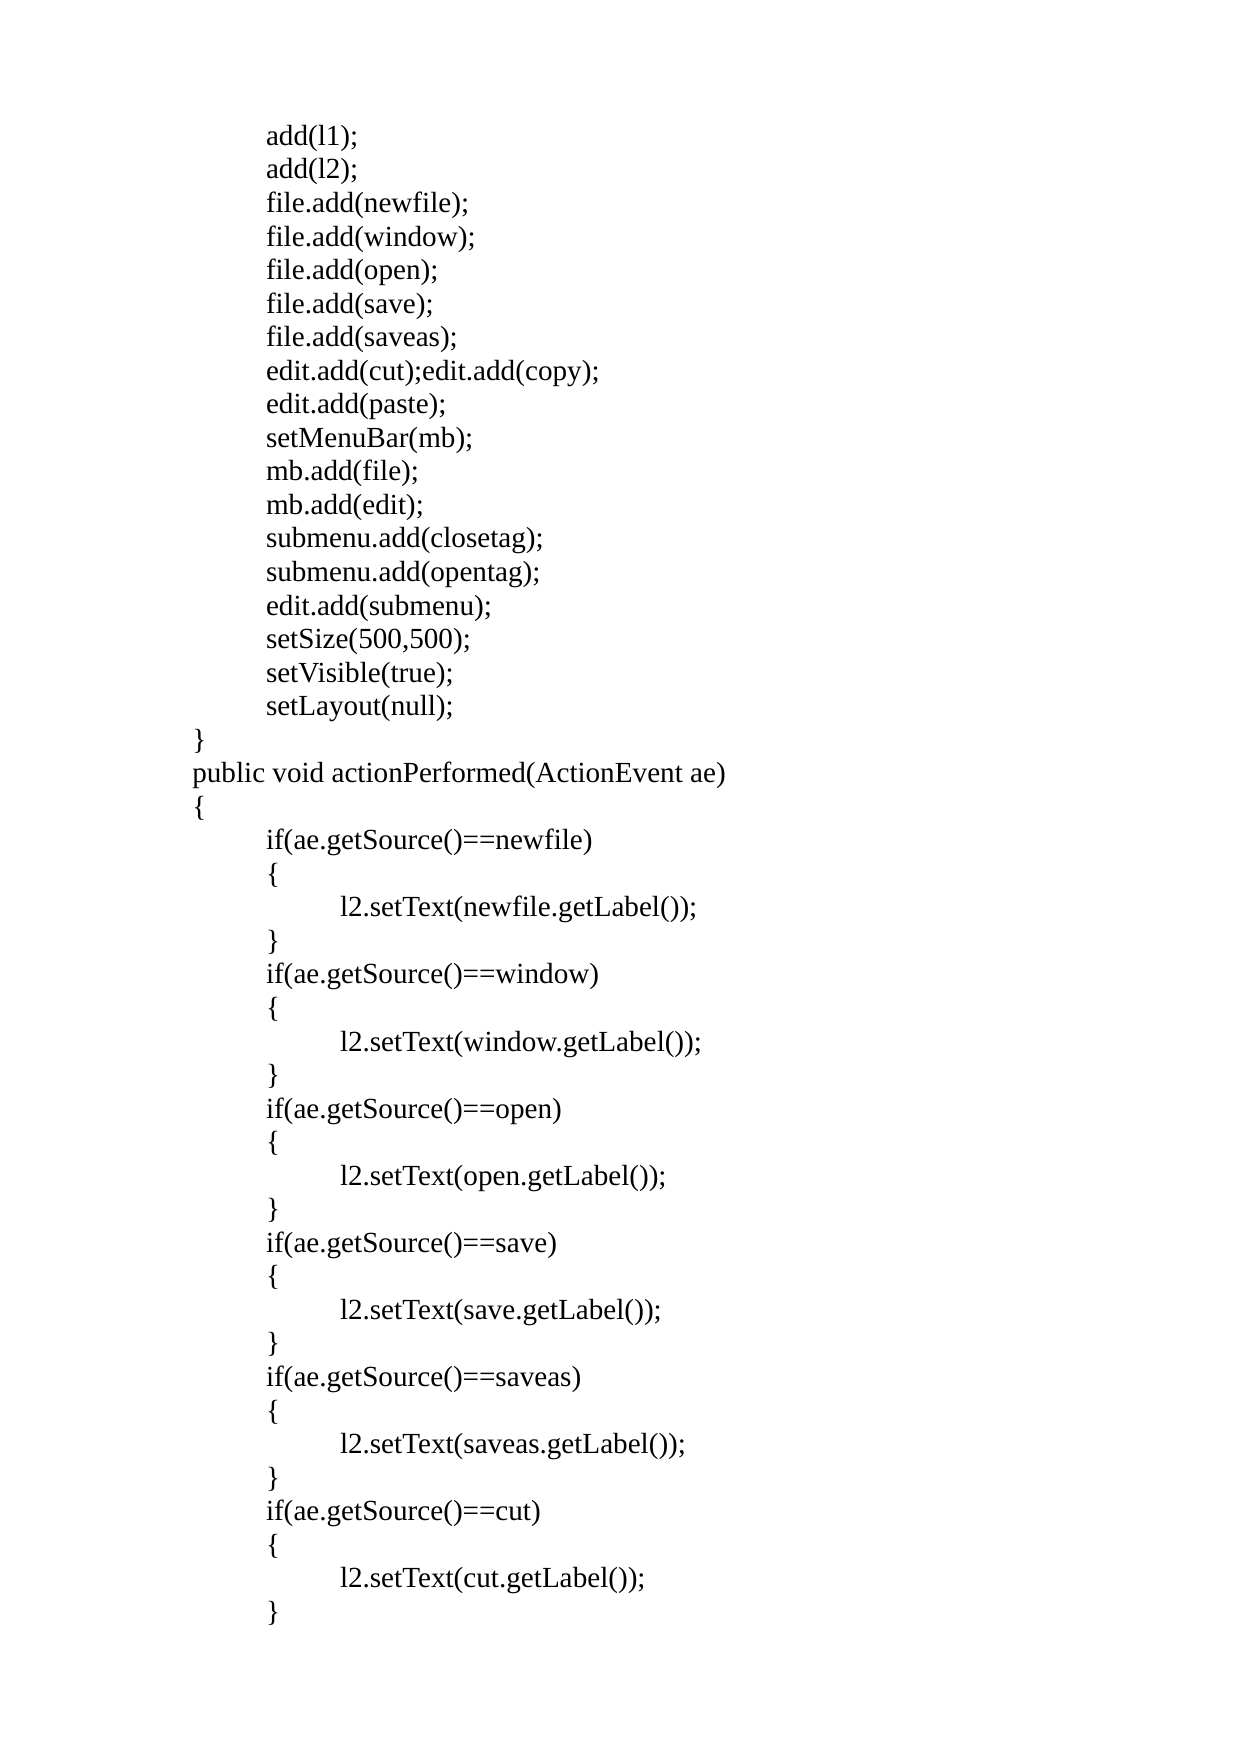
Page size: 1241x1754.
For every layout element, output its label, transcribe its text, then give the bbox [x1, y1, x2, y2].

text if(ae.getSource()==saveas) [118, 1359, 1122, 1393]
text file.add(saveas); [118, 319, 1122, 353]
text if(ae.getSource()==window) [118, 957, 1122, 990]
text { [118, 1393, 1122, 1426]
text l2.setText(newfile.getLabel()); [118, 889, 1122, 923]
text } [118, 1594, 1122, 1627]
text setMenuBar(mb); [118, 420, 1122, 453]
text { [118, 1527, 1122, 1560]
text file.add(save); [118, 286, 1122, 319]
text } [118, 1326, 1122, 1359]
text l2.setText(open.getLabel()); [118, 1158, 1122, 1191]
text public void actionPerformed(ActionEvent ae) [118, 755, 1122, 789]
text l2.setText(cut.getLabel()); [118, 1560, 1122, 1594]
text l2.setText(saveas.getLabel()); [118, 1426, 1122, 1460]
text add(l1); [118, 118, 1122, 152]
text l2.setText(window.getLabel()); [118, 1024, 1122, 1057]
text l2.setText(save.getLabel()); [118, 1292, 1122, 1326]
text edit.add(cut);edit.add(copy); [118, 353, 1122, 386]
text } [118, 1057, 1122, 1091]
text mb.add(edit); [118, 487, 1122, 521]
text } [118, 1460, 1122, 1493]
text setLayout(null); [118, 688, 1122, 722]
text setVisible(true); [118, 655, 1122, 688]
text if(ae.getSource()==save) [118, 1225, 1122, 1258]
text setSize(500,500); [118, 621, 1122, 655]
text { [118, 1124, 1122, 1158]
text { [118, 789, 1122, 822]
text edit.add(paste); [118, 386, 1122, 420]
text add(l2); [118, 152, 1122, 185]
text if(ae.getSource()==open) [118, 1091, 1122, 1124]
text { [118, 1258, 1122, 1292]
text file.add(newfile); [118, 185, 1122, 219]
text file.add(window); [118, 219, 1122, 252]
text } [118, 1191, 1122, 1225]
text if(ae.getSource()==newfile) [118, 822, 1122, 856]
text } [118, 722, 1122, 755]
text submenu.add(closetag); [118, 521, 1122, 554]
text file.add(open); [118, 252, 1122, 286]
text if(ae.getSource()==cut) [118, 1493, 1122, 1527]
text submenu.add(opentag); [118, 554, 1122, 588]
text { [118, 990, 1122, 1024]
text { [118, 856, 1122, 889]
text } [118, 923, 1122, 957]
text edit.add(submenu); [118, 588, 1122, 621]
text mb.add(file); [118, 453, 1122, 487]
